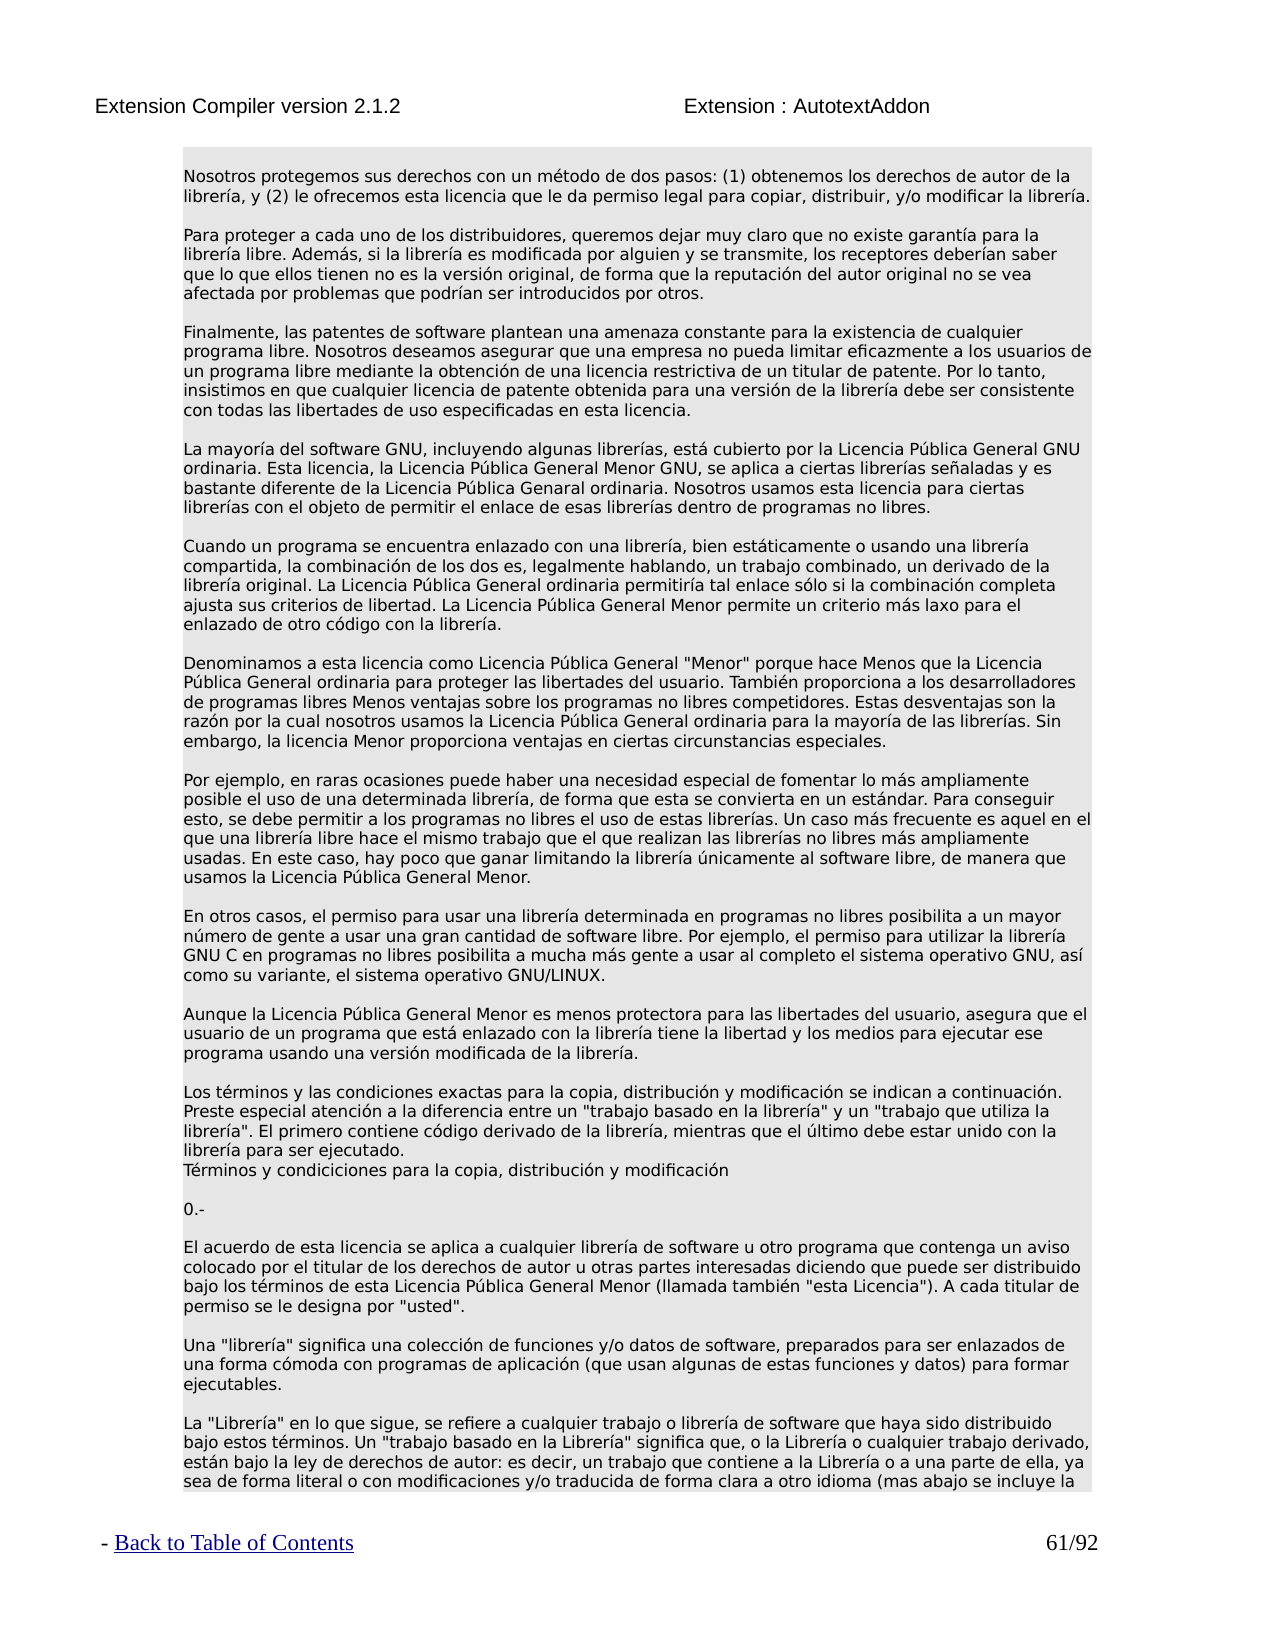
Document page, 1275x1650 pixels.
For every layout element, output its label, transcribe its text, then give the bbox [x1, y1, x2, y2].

text 0.- [183, 1199, 1092, 1219]
text Una "librería" significa una colección de funciones y/o datos de software, preparados para ser enlazados de una forma cómoda con programas de aplicación (que usan algunas de estas funciones y datos) para formar ejecutables. [183, 1336, 1092, 1394]
text Cuando un programa se encuentra enlazado con una librería, bien estáticamente o usando una librería compartida, la combinación de los dos es, legalmente hablando, un trabajo combinado, un derivado de la librería original. La Licencia Pública General ordinaria permitiría tal enlace sólo si la combinación completa ajusta sus criterios de libertad. La Licencia Pública General Menor permite un criterio más laxo para el enlazado de otro código con la librería. [183, 537, 1092, 634]
text Finalmente, las patentes de software plantean una amenaza constante para la existencia de cualquier programa libre. Nosotros deseamos asegurar que una empresa no pueda limitar eficazmente a los usuarios de un programa libre mediante la obtención de una licencia restrictiva de un titular de patente. Por lo tanto, insistimos en que cualquier licencia de patente obtenida para una versión de la librería debe ser consistente con todas las libertades de uso especificadas en esta licencia. [183, 323, 1092, 420]
text La mayoría del software GNU, incluyendo algunas librerías, está cubierto por la Licencia Pública General GNU ordinaria. Esta licencia, la Licencia Pública General Menor GNU, se aplica a ciertas librerías señaladas y es bastante diferente de la Licencia Pública Genaral ordinaria. Nosotros usamos esta licencia para ciertas librerías con el objeto de permitir el enlace de esas librerías dentro de programas no libres. [183, 440, 1092, 518]
text La "Librería" en lo que sigue, se refiere a cualquier trabajo o librería de software que haya sido distribuido bajo estos términos. Un "trabajo basado en la Librería" significa que, o la Librería o cualquier trabajo derivado, están bajo la ley de derechos de autor: es decir, un trabajo que contiene a la Librería o a una parte de ella, ya sea de forma literal o con modificaciones y/o traducida de forma clara a otro idioma (mas abajo se incluye la [183, 1414, 1092, 1492]
text Nosotros protegemos sus derechos con un método de dos pasos: (1) obtenemos los derechos de autor de la librería, y (2) le ofrecemos esta licencia que le da permiso legal para copiar, distribuir, y/o modificar la librería. [183, 167, 1092, 206]
text Por ejemplo, en raras ocasiones puede haber una necesidad especial de fomentar lo más ampliamente posible el uso de una determinada librería, de forma que esta se convierta en un estándar. Para conseguir esto, se debe permitir a los programas no libres el uso de estas librerías. Un caso más frecuente es aquel en el que una librería libre hace el mismo trabajo que el que realizan las librerías no libres más ampliamente usadas. En este caso, hay poco que ganar limitando la librería únicamente al software libre, de manera que usamos la Licencia Pública General Menor. [183, 771, 1092, 888]
text Para proteger a cada uno de los distribuidores, queremos dejar muy claro que no existe garantía para la librería libre. Además, si la librería es modificada por alguien y se transmite, los receptores deberían saber que lo que ellos tienen no es la versión original, de forma que la reputación del autor original no se vea afectada por problemas que podrían ser introducidos por otros. [183, 225, 1092, 303]
text El acuerdo de esta licencia se aplica a cualquier librería de software u otro programa que contenga un aviso colocado por el titular de los derechos de autor u otras partes interesadas diciendo que puede ser distribuido bajo los términos de esta Licencia Pública General Menor (llamada también "esta Licencia"). A cada titular de permiso se le designa por "usted". [183, 1238, 1092, 1316]
text Denominamos a esta licencia como Licencia Pública General "Menor" porque hace Menos que la Licencia Pública General ordinaria para proteger las libertades del usuario. También proporciona a los desarrolladores de programas libres Menos ventajas sobre los programas no libres competidores. Estas desventajas son la razón por la cual nosotros usamos la Licencia Pública General ordinaria para la mayoría de las librerías. Sin embargo, la licencia Menor proporciona ventajas en ciertas circunstancias especiales. [183, 654, 1092, 751]
text Los términos y las condiciones exactas para la copia, distribución y modificación se indican a continuación. Preste especial atención a la diferencia entre un "trabajo basado en la librería" y un "trabajo que utiliza la librería". El primero contiene código derivado de la librería, mientras que el último debe estar unido con la librería para ser ejecutado. [183, 1082, 1092, 1160]
text En otros casos, el permiso para usar una librería determinada en programas no libres posibilita a un mayor número de gente a usar una gran cantidad de software libre. Por ejemplo, el permiso para utilizar la librería GNU C en programas no libres posibilita a mucha más gente a usar al completo el sistema operativo GNU, así como su variante, el sistema operativo GNU/LINUX. [183, 907, 1092, 985]
text Aunque la Licencia Pública General Menor es menos protectora para las libertades del usuario, asegura que el usuario de un programa que está enlazado con la librería tiene la libertad y los medios para ejecutar ese programa usando una versión modificada de la librería. [183, 1004, 1092, 1063]
text Términos y condiciciones para la copia, distribución y modificación [183, 1160, 1092, 1180]
